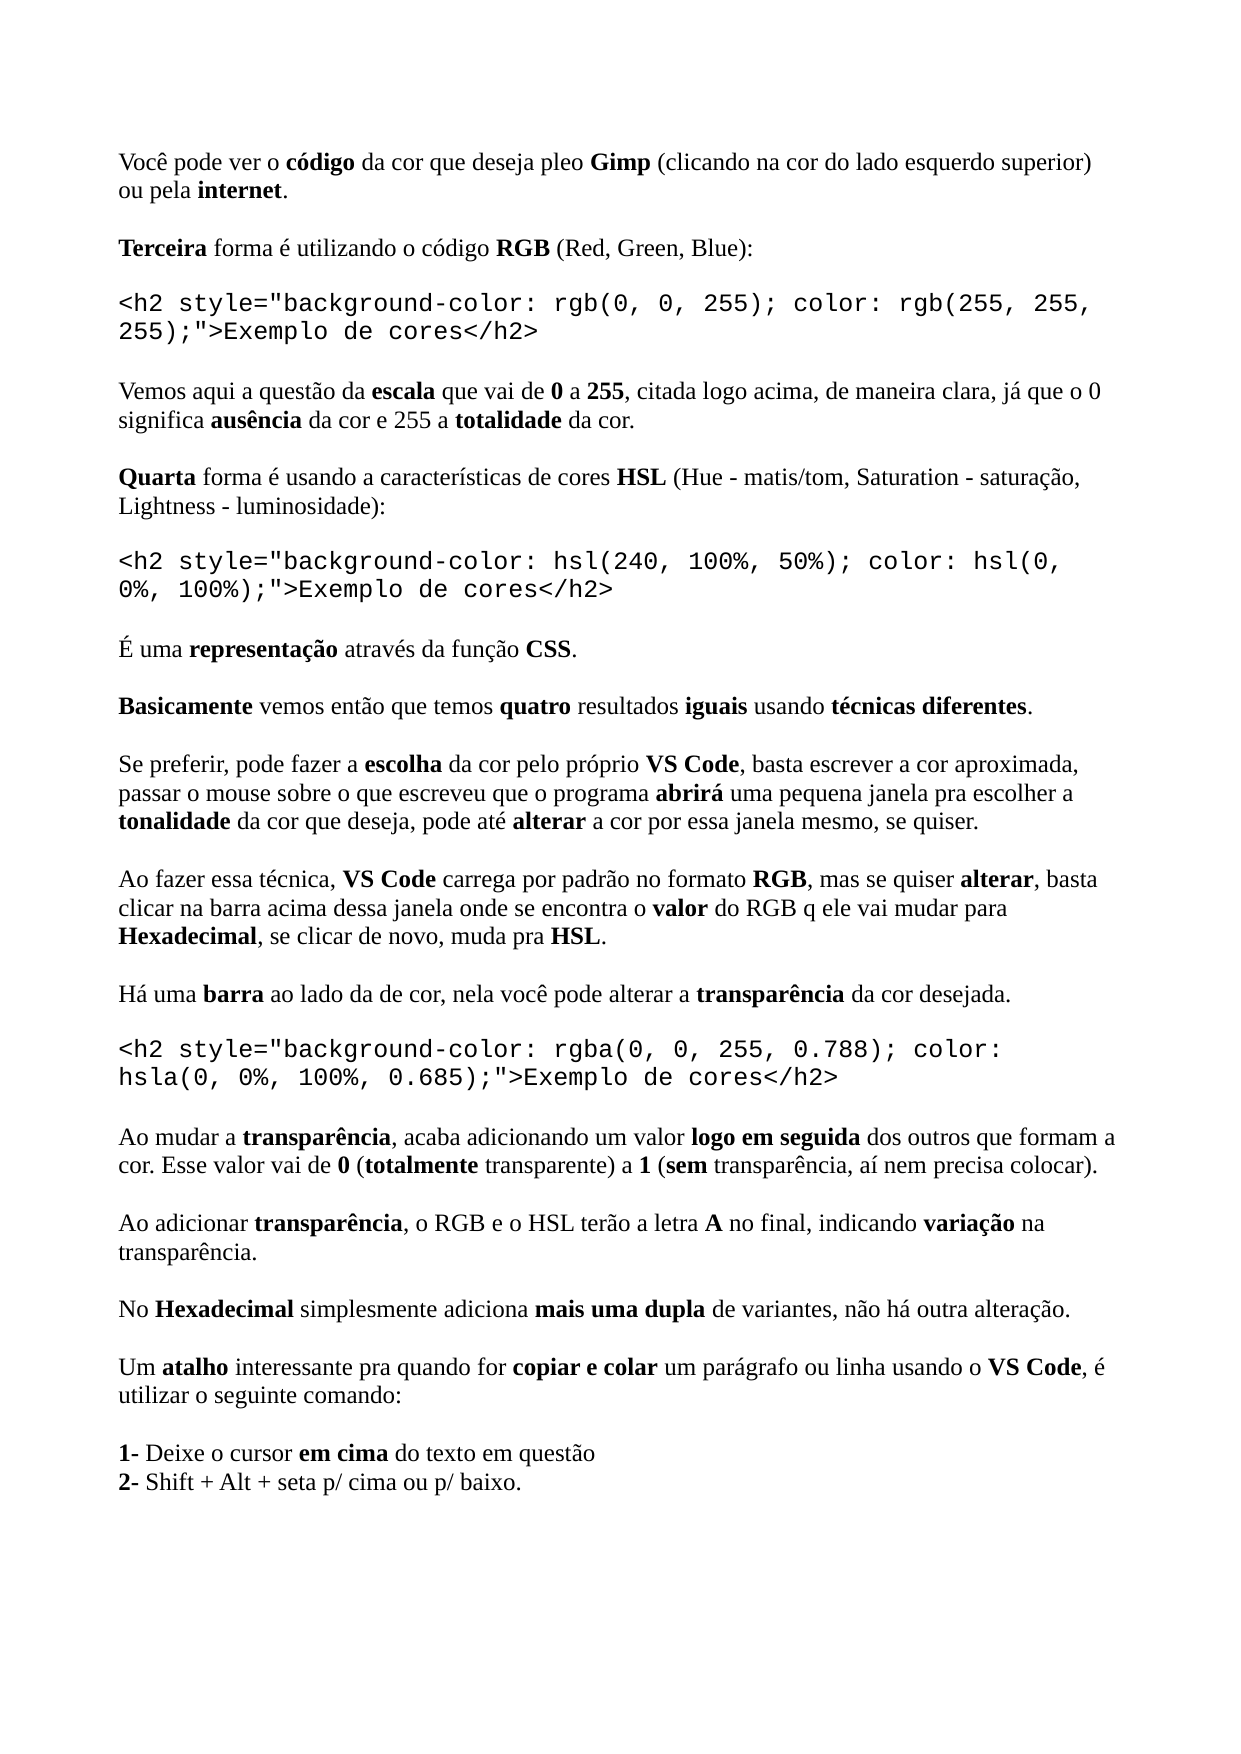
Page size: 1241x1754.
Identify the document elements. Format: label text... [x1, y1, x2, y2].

text Quarta forma é usando a características de cores HSL (Hue - matis/tom, Saturation - saturação, Lightness - luminosidade): [118, 462, 1122, 520]
text Basicamente vemos então que temos quatro resultados iguais usando técnicas diferentes. [118, 691, 1122, 720]
text Há uma barra ao lado da de cor, nela você pode alterar a transparência da cor desejada. [118, 979, 1122, 1008]
text 2- Shift + Alt + seta p/ cima ou p/ baixo. [118, 1467, 1122, 1496]
text É uma representação através da função CSS. [118, 634, 1122, 663]
text Você pode ver o código da cor que deseja pleo Gimp (clicando na cor do lado esquerdo superior) ou pela internet. [118, 147, 1122, 204]
text 1- Deixe o cursor em cima do texto em questão [118, 1438, 1122, 1467]
text Ao adicionar transparência, o RGB e o HSL terão a letra A no final, indicando variação na transparência. [118, 1208, 1122, 1266]
text Um atalho interessante pra quando for copiar e colar um parágrafo ou linha usando o VS Code, é utilizar o seguinte comando: [118, 1352, 1122, 1409]
text <h2 style="background-color: hsl(240, 100%, 50%); color: hsl(0, 0%, 100%);">Exemplo de cores</h2> [118, 548, 1122, 605]
text <h2 style="background-color: rgb(0, 0, 255); color: rgb(255, 255, 255);">Exemplo de cores</h2> [118, 291, 1122, 347]
text Se preferir, pode fazer a escolha da cor pelo próprio VS Code, basta escrever a cor aproximada, passar o mouse sobre o que escreveu que o programa abrirá uma pequena janela pra escolher a tonalidade da cor que deseja, pode até alterar a cor por essa janela mesmo, se quiser. [118, 749, 1122, 835]
text No Hexadecimal simplesmente adiciona mais uma dupla de variantes, não há outra alteração. [118, 1294, 1122, 1323]
text Ao mudar a transparência, acaba adicionando um valor logo em seguida dos outros que formam a cor. Esse valor vai de 0 (totalmente transparente) a 1 (sem transparência, aí nem precisa colocar). [118, 1122, 1122, 1179]
text <h2 style="background-color: rgba(0, 0, 255, 0.788); color: hsla(0, 0%, 100%, 0.685);">Exemplo de cores</h2> [118, 1036, 1122, 1093]
text Terceira forma é utilizando o código RGB (Red, Green, Blue): [118, 233, 1122, 262]
text Vemos aqui a questão da escala que vai de 0 a 255, citada logo acima, de maneira clara, já que o 0 significa ausência da cor e 255 a totalidade da cor. [118, 376, 1122, 433]
text Ao fazer essa técnica, VS Code carrega por padrão no formato RGB, mas se quiser alterar, basta clicar na barra acima dessa janela onde se encontra o valor do RGB q ele vai mudar para Hexadecimal, se clicar de novo, muda pra HSL. [118, 864, 1122, 950]
